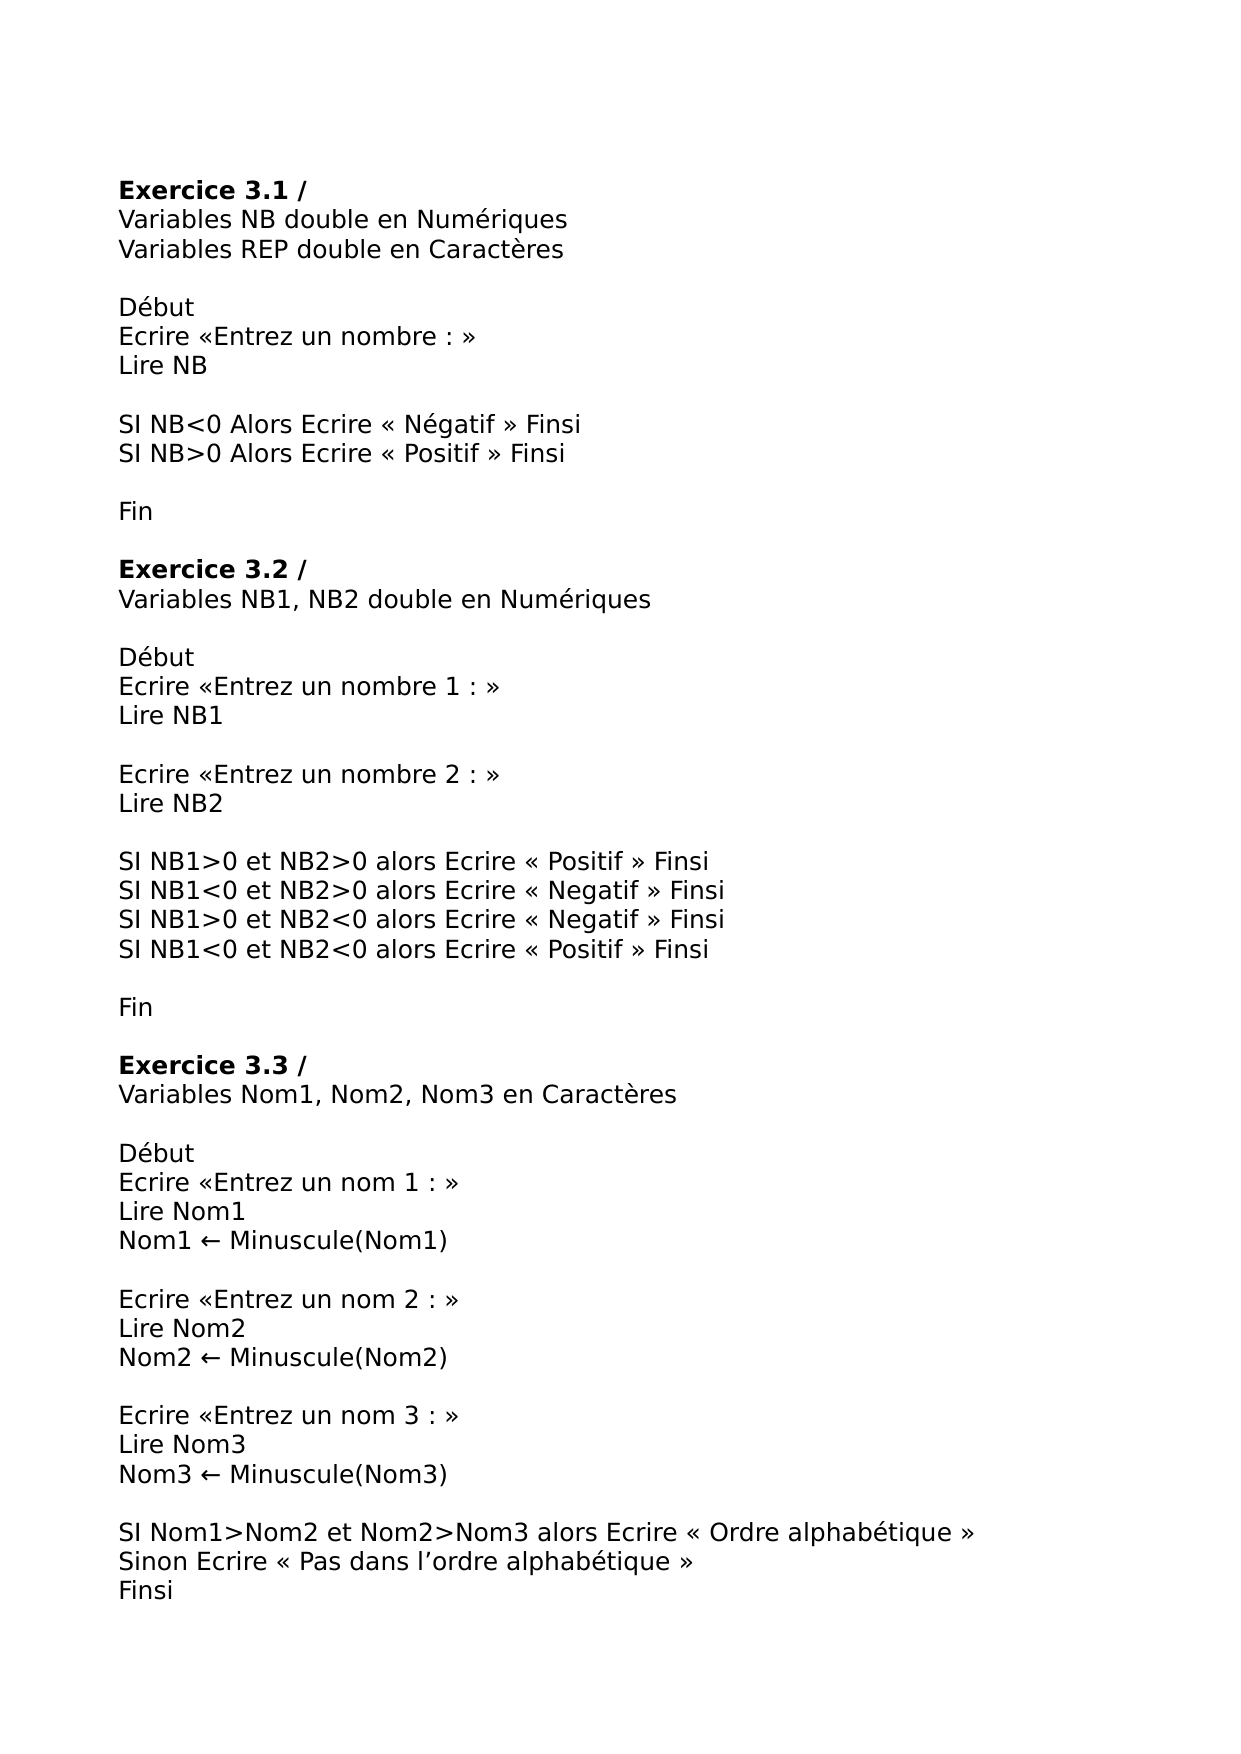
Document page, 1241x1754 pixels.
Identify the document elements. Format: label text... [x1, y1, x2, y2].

text Ecrire «Entrez un nom 3 : » Lire Nom3 [118, 1401, 1122, 1460]
text Ecrire «Entrez un nombre 2 : » Lire NB2 [118, 760, 1122, 818]
text SI NB1<0 et NB2>0 alors Ecrire « Negatif » Finsi [118, 876, 1122, 906]
text Exercice 3.1 / [118, 176, 1122, 206]
text Variables REP double en Caractères [118, 235, 1122, 264]
text Sinon Ecrire « Pas dans l’ordre alphabétique » [118, 1547, 1122, 1576]
text Ecrire «Entrez un nombre 1 : » Lire NB1 [118, 672, 1122, 731]
text SI NB>0 Alors Ecrire « Positif » Finsi [118, 439, 1122, 468]
text Début [118, 1110, 1122, 1168]
text Exercice 3.3 / [118, 1051, 1122, 1081]
text Ecrire «Entrez un nombre : » Lire NB [118, 322, 1122, 381]
text Début [118, 264, 1122, 322]
text Fin [118, 993, 1122, 1022]
text SI NB<0 Alors Ecrire « Négatif » Finsi [118, 410, 1122, 439]
text Fin [118, 497, 1122, 526]
text Variables NB1, NB2 double en Numériques [118, 585, 1122, 614]
text Exercice 3.2 / [118, 556, 1122, 585]
text Variables NB double en Numériques [118, 206, 1122, 235]
text SI NB1<0 et NB2<0 alors Ecrire « Positif » Finsi [118, 935, 1122, 964]
text Nom3 ← Minuscule(Nom3) [118, 1460, 1122, 1489]
text Finsi [118, 1576, 1122, 1606]
text Ecrire «Entrez un nom 2 : » Lire Nom2 [118, 1285, 1122, 1343]
text SI NB1>0 et NB2>0 alors Ecrire « Positif » Finsi [118, 847, 1122, 876]
text SI NB1>0 et NB2<0 alors Ecrire « Negatif » Finsi [118, 906, 1122, 935]
text Nom1 ← Minuscule(Nom1) [118, 1226, 1122, 1256]
text Début [118, 614, 1122, 672]
text Ecrire «Entrez un nom 1 : » Lire Nom1 [118, 1168, 1122, 1226]
text SI Nom1>Nom2 et Nom2>Nom3 alors Ecrire « Ordre alphabétique » [118, 1518, 1122, 1547]
text Nom2 ← Minuscule(Nom2) [118, 1343, 1122, 1372]
text Variables Nom1, Nom2, Nom3 en Caractères [118, 1081, 1122, 1110]
